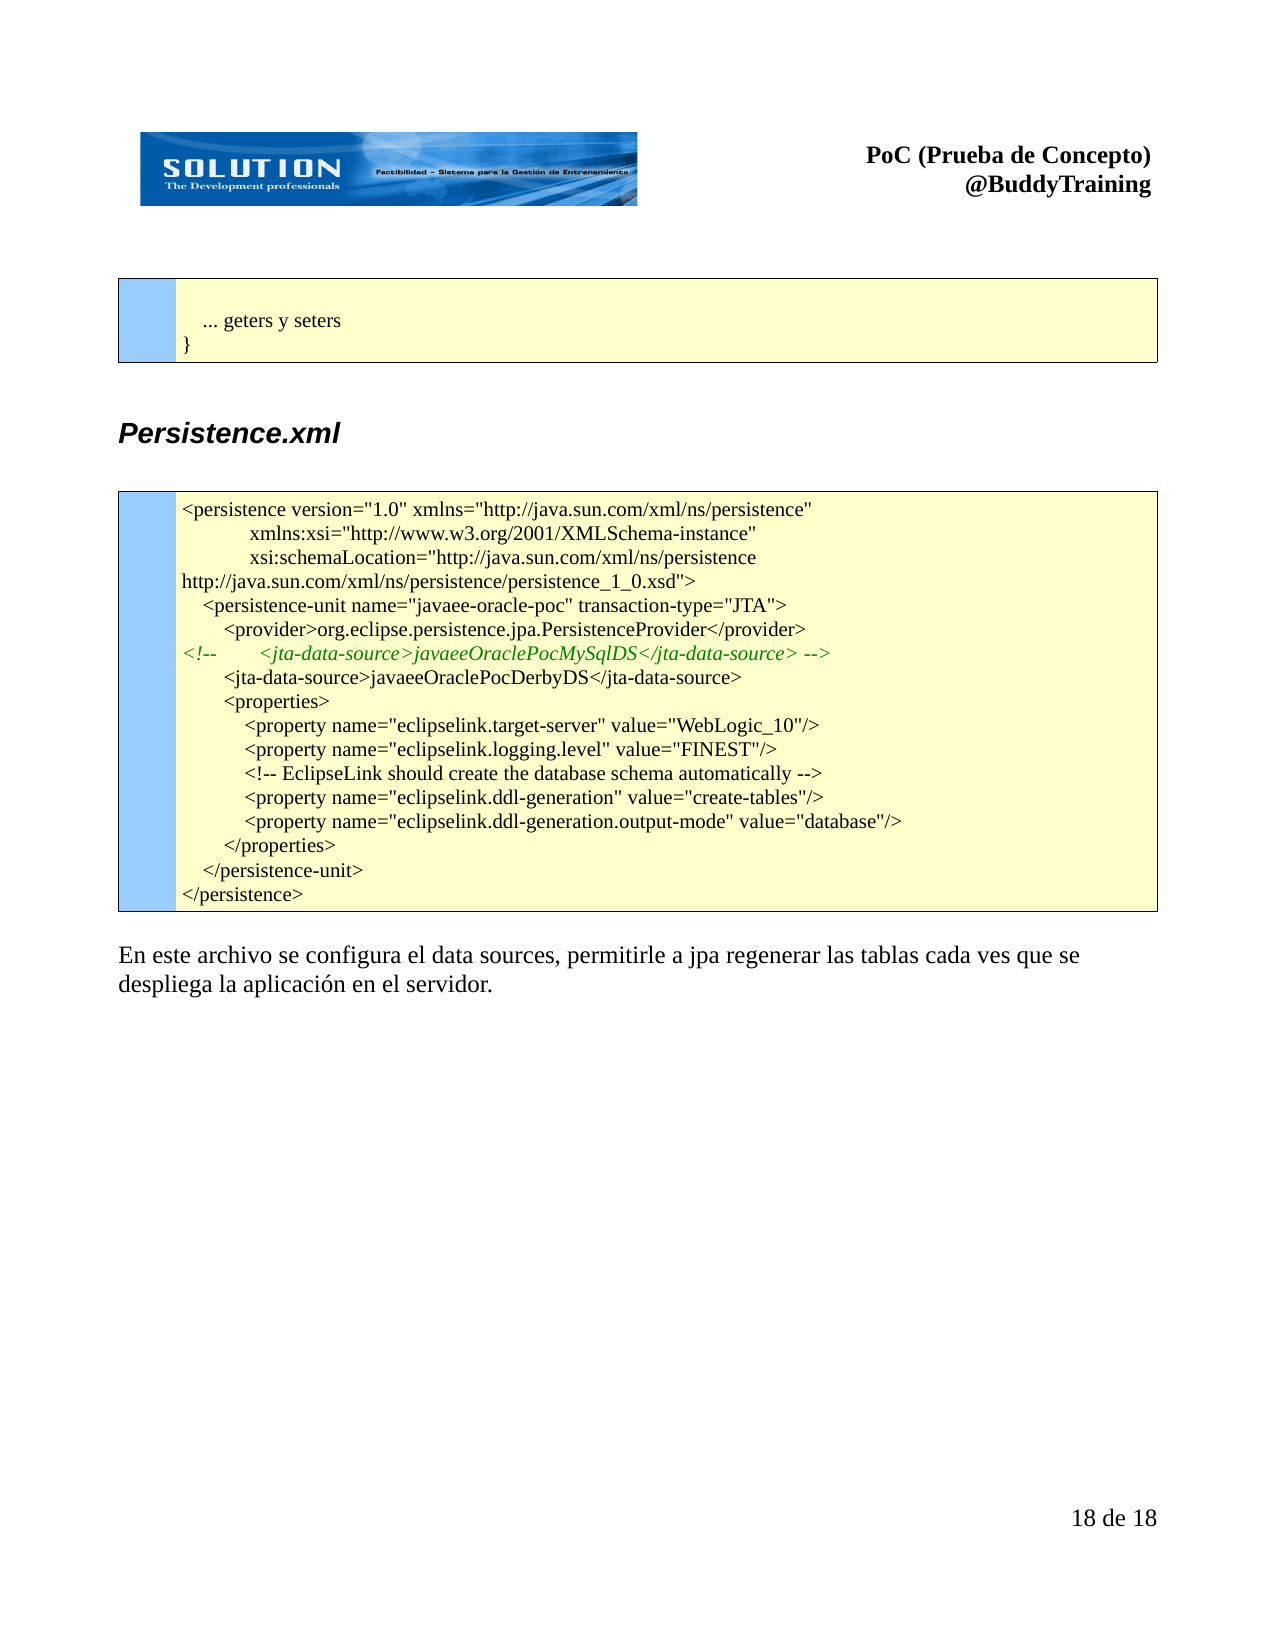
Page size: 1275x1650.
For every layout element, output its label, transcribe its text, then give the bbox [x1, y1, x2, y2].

table_header ... geters y seters } [176, 279, 1157, 362]
table_header <persistence version="1.0" xmlns="http://java.sun.com/xml/ns/persistence" xmlns:xsi="http://www.w3.org/2001/XMLSchema-instance" xsi:schemaLocation="http://java.sun.com/xml/ns/persistence http://java.sun.com/xml/ns/persistence/persistence_1_0.xsd"> <persistence-unit name="javaee-oracle-poc" transaction-type="JTA"> <provider>org.eclipse.persistence.jpa.PersistenceProvider</provider> <!-- <jta-data-source>javaeeOraclePocMySqlDS</jta-data-source> --> <jta-data-source>javaeeOraclePocDerbyDS</jta-data-source> <properties> <property name="eclipselink.target-server" value="WebLogic_10"/> <property name="eclipselink.logging.level" value="FINEST"/> <!-- EclipseLink should create the database schema automatically --> <property name="eclipselink.ddl-generation" value="create-tables"/> <property name="eclipselink.ddl-generation.output-mode" value="database"/> </properties> </persistence-unit> </persistence> [176, 492, 1157, 911]
text En este archivo se configura el data sources, permitirle a jpa regenerar las tablas cada ves que se despliega la aplicación en el servidor. [118, 940, 1157, 998]
subtitle Persistence.xml [118, 416, 1157, 449]
table_header [119, 492, 176, 911]
table_header [119, 279, 176, 362]
picture [140, 132, 638, 206]
